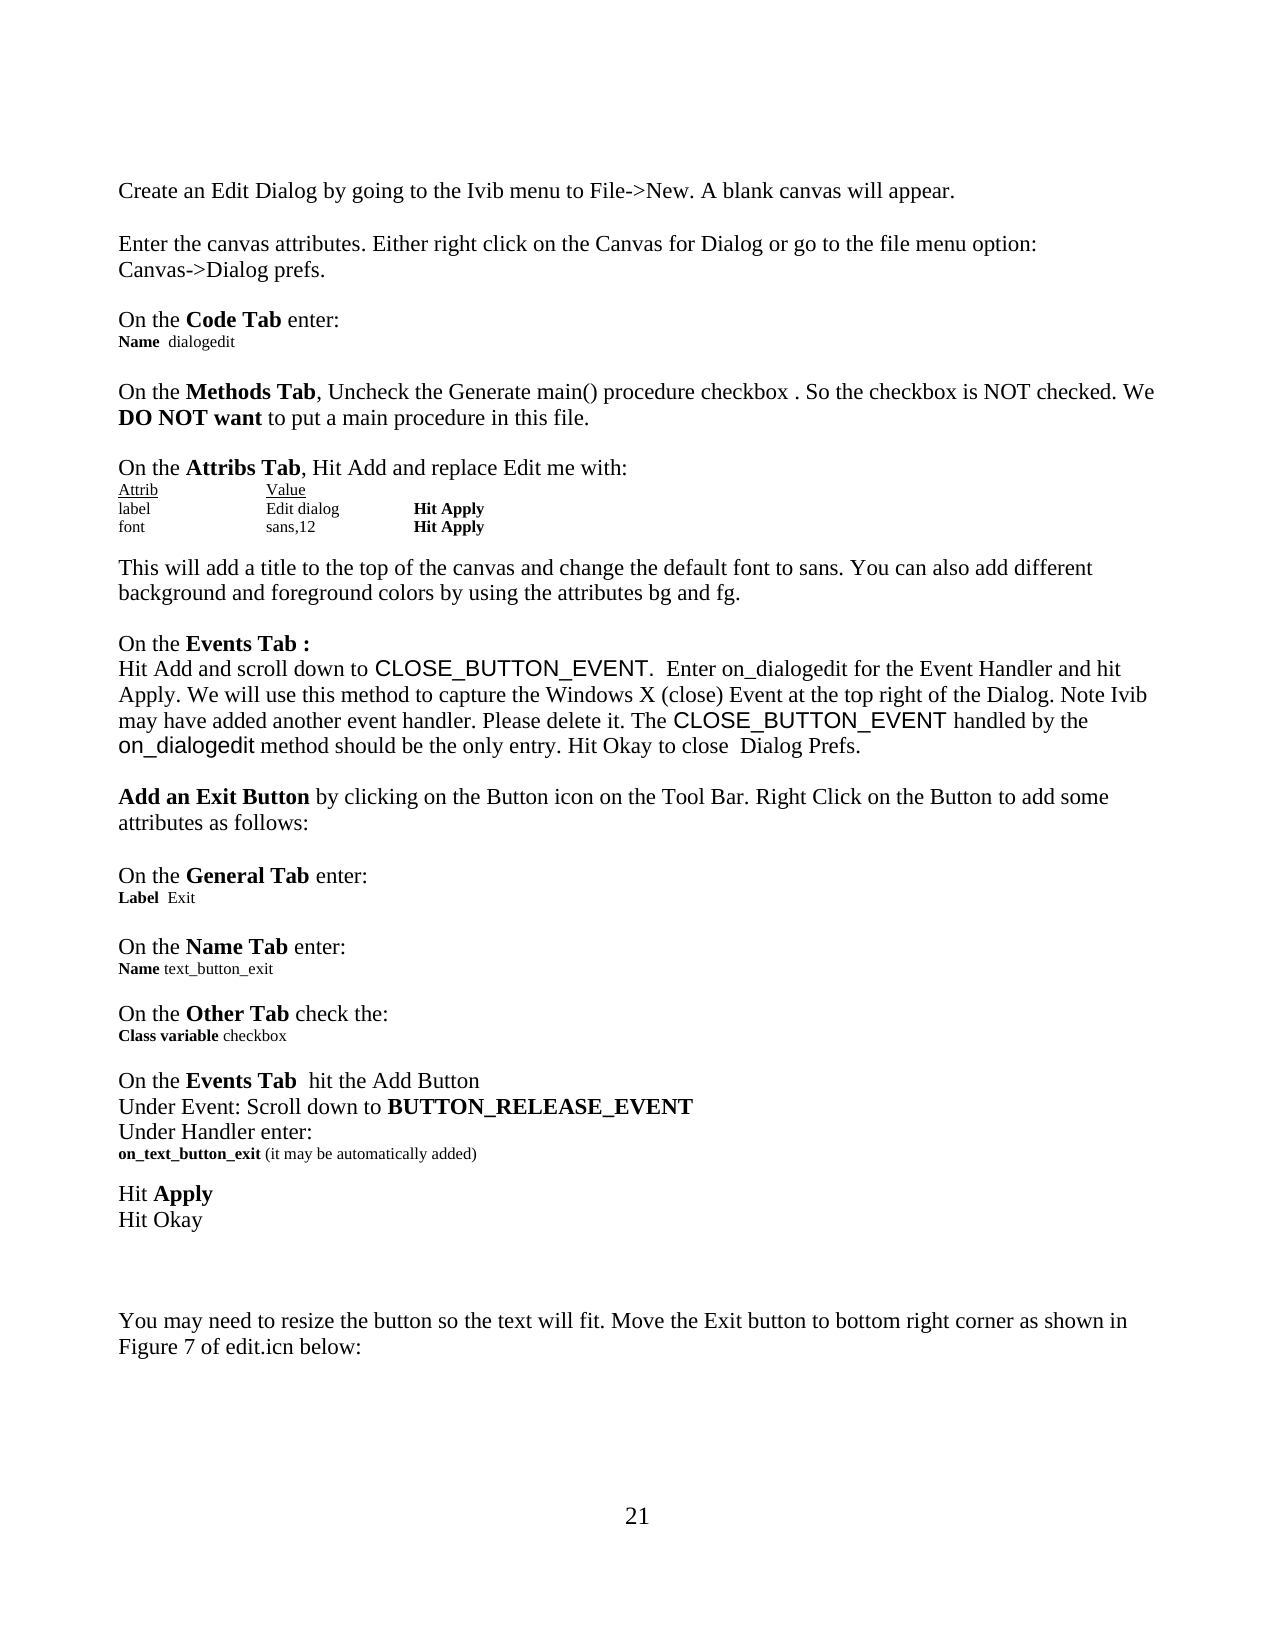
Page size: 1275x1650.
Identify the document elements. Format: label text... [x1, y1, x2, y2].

text Attrib Value [118, 481, 1157, 499]
text label Edit dialog Hit Apply [118, 499, 1157, 518]
text On the Events Tab : [118, 631, 1157, 656]
text Under Event: Scroll down to BUTTON_RELEASE_EVENT [118, 1094, 1157, 1119]
text On the Name Tab enter: [118, 934, 1157, 960]
text Add an Exit Button by clicking on the Button icon on the Tool Bar. Right Click on the Button to add some attributes as follows: [118, 784, 1157, 835]
text font sans,12 Hit Apply [118, 518, 1157, 536]
text On the Code Tab enter: [118, 307, 1157, 333]
text Enter the canvas attributes. Either right click on the Canvas for Dialog or go to the file menu option: [118, 231, 1157, 257]
text Name text_button_exit [118, 960, 1157, 978]
text On the Attribs Tab, Hit Add and replace Edit me with: [118, 455, 1157, 481]
text This will add a title to the top of the canvas and change the default font to sans. You can also add different background and foreground colors by using the attributes bg and fg. [118, 554, 1157, 605]
text Hit Add and scroll down to CLOSE_BUTTON_EVENT. Enter on_dialogedit for the Event Handler and hit Apply. We will use this method to capture the Windows X (close) Event at the top right of the Dialog. Note Ivib may have added another event handler. Please delete it. The CLOSE_BUTTON_EVENT handled by the on_dialogedit method should be the only entry. Hit Okay to close Dialog Prefs. [118, 656, 1157, 759]
text Hit Okay [118, 1207, 1157, 1232]
text Canvas->Dialog prefs. [118, 257, 1157, 282]
text Create an Edit Dialog by going to the Ivib menu to File->New. A blank canvas will appear. [118, 178, 1157, 203]
text You may need to resize the button so the text will fit. Move the Exit button to bottom right corner as shown in Figure 7 of edit.icn below: [118, 1308, 1157, 1359]
text Name dialogedit [118, 333, 1157, 351]
text On the Methods Tab, Uncheck the Generate main() procedure checkbox . So the checkbox is NOT checked. We DO NOT want to put a main procedure in this file. [118, 379, 1157, 430]
text Label Exit [118, 888, 1157, 907]
text On the Events Tab hit the Add Button [118, 1068, 1157, 1094]
text Hit Apply [118, 1181, 1157, 1207]
text On the Other Tab check the: [118, 1001, 1157, 1027]
text On the General Tab enter: [118, 863, 1157, 888]
text on_text_button_exit (it may be automatically added) [118, 1144, 1157, 1163]
text Under Handler enter: [118, 1119, 1157, 1144]
text Class variable checkbox [118, 1027, 1157, 1045]
